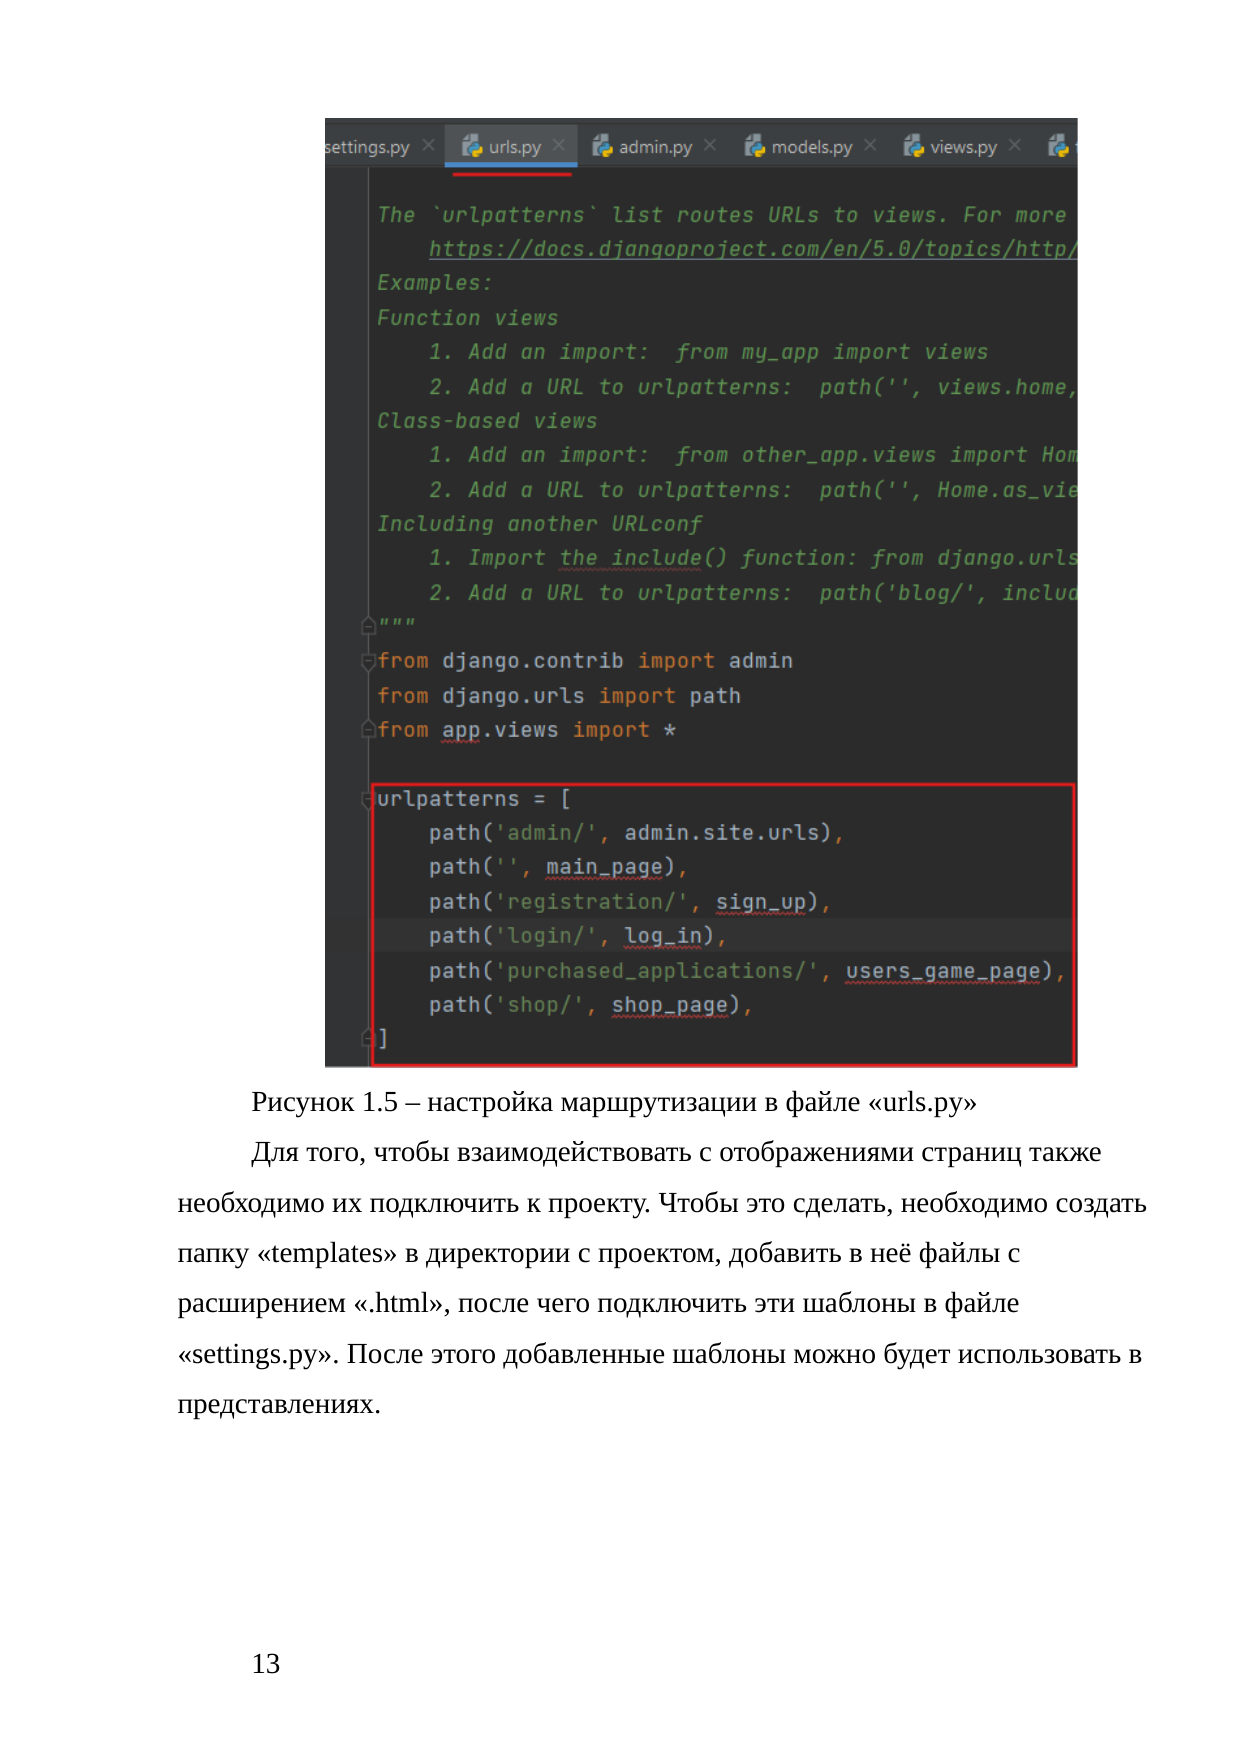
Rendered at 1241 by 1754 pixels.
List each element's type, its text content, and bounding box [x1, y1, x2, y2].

picture [325, 118, 1078, 1068]
text Для того, чтобы взаимодействовать с отображениями страниц также необходимо их подключить к проекту. Чтобы это сделать, необходимо создать папку «templates» в директории с проектом, добавить в неё файлы с расширением «.html», после чего подключить эти шаблоны в файле «settings.py». После этого добавленные шаблоны можно будет использовать в представлениях. [177, 1134, 1152, 1419]
text Рисунок 1.5 – настройка маршрутизации в файле «urls.py» [177, 1084, 1152, 1118]
